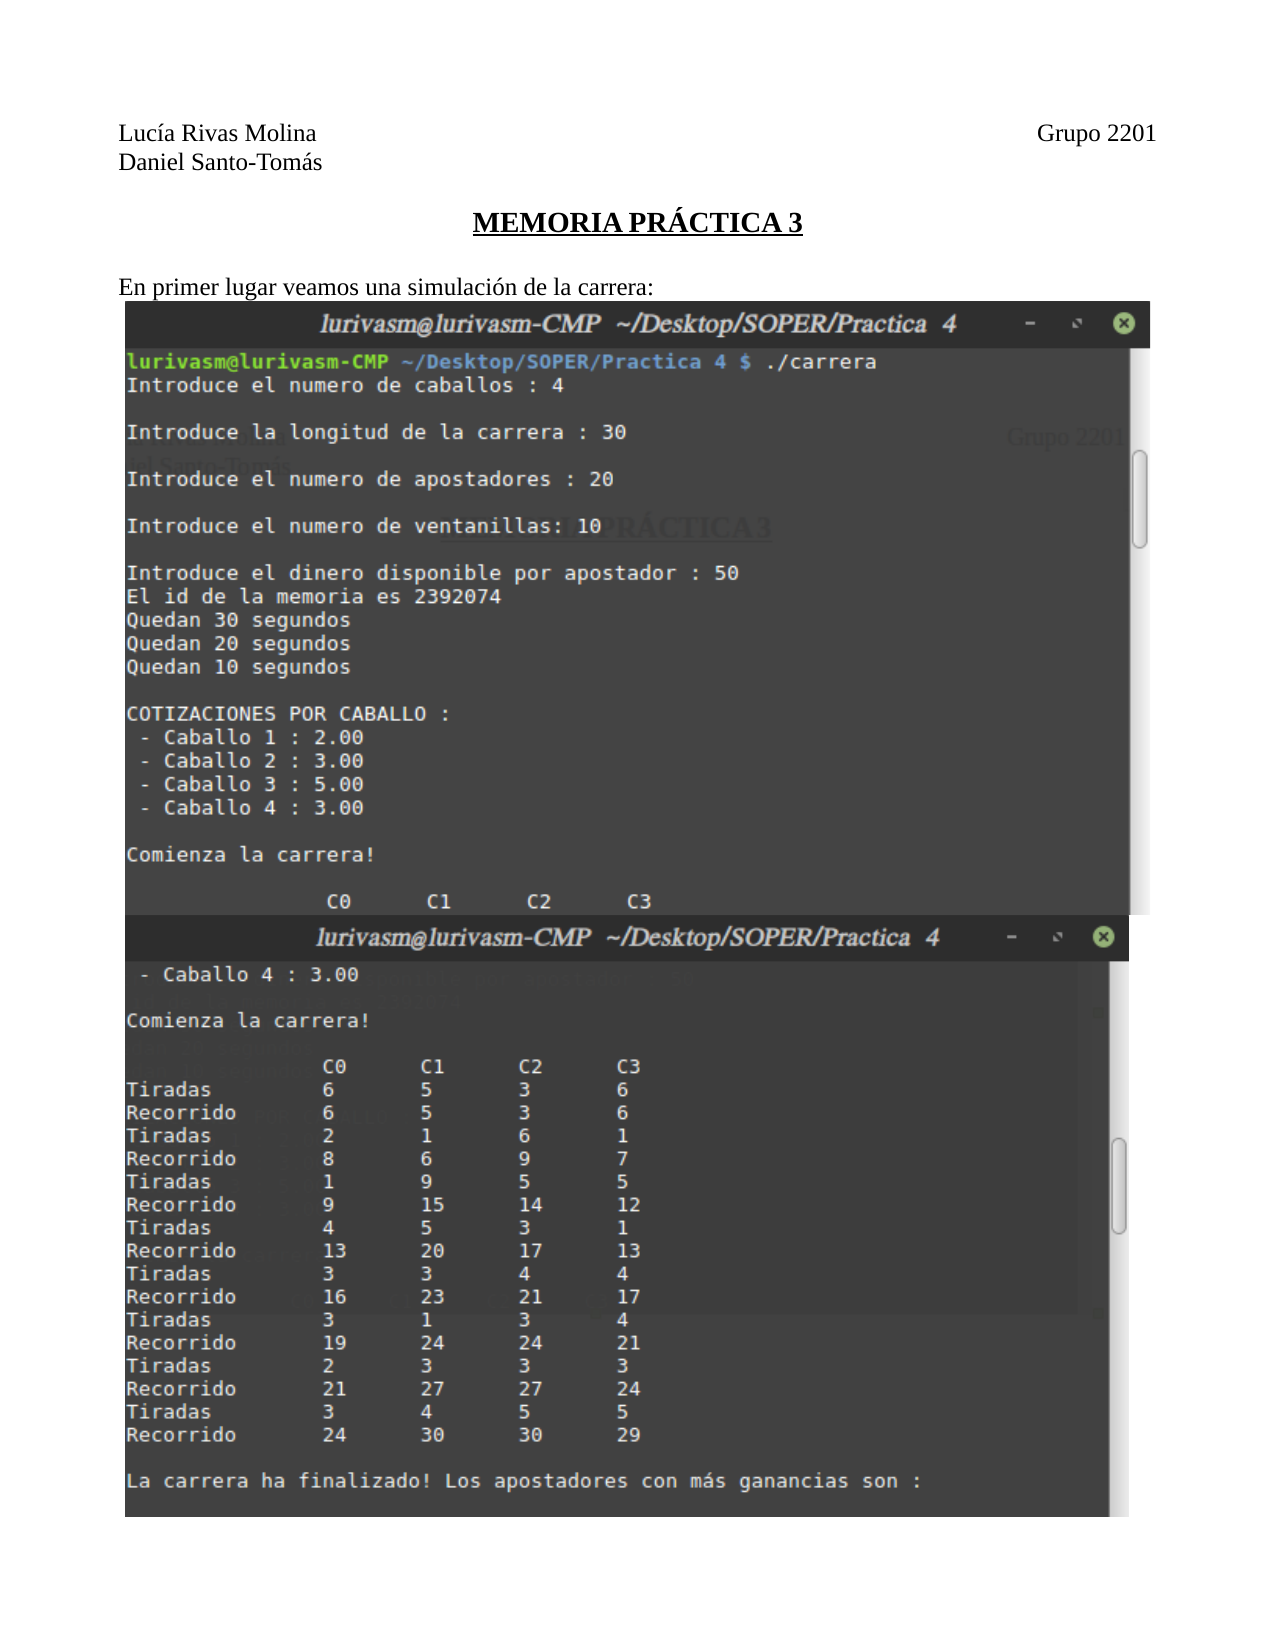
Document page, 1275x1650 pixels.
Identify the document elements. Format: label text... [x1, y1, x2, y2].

text En primer lugar veamos una simulación de la carrera: [118, 272, 1157, 301]
picture [125, 301, 1150, 1517]
text MEMORIA PRÁCTICA 3 [118, 205, 1157, 239]
